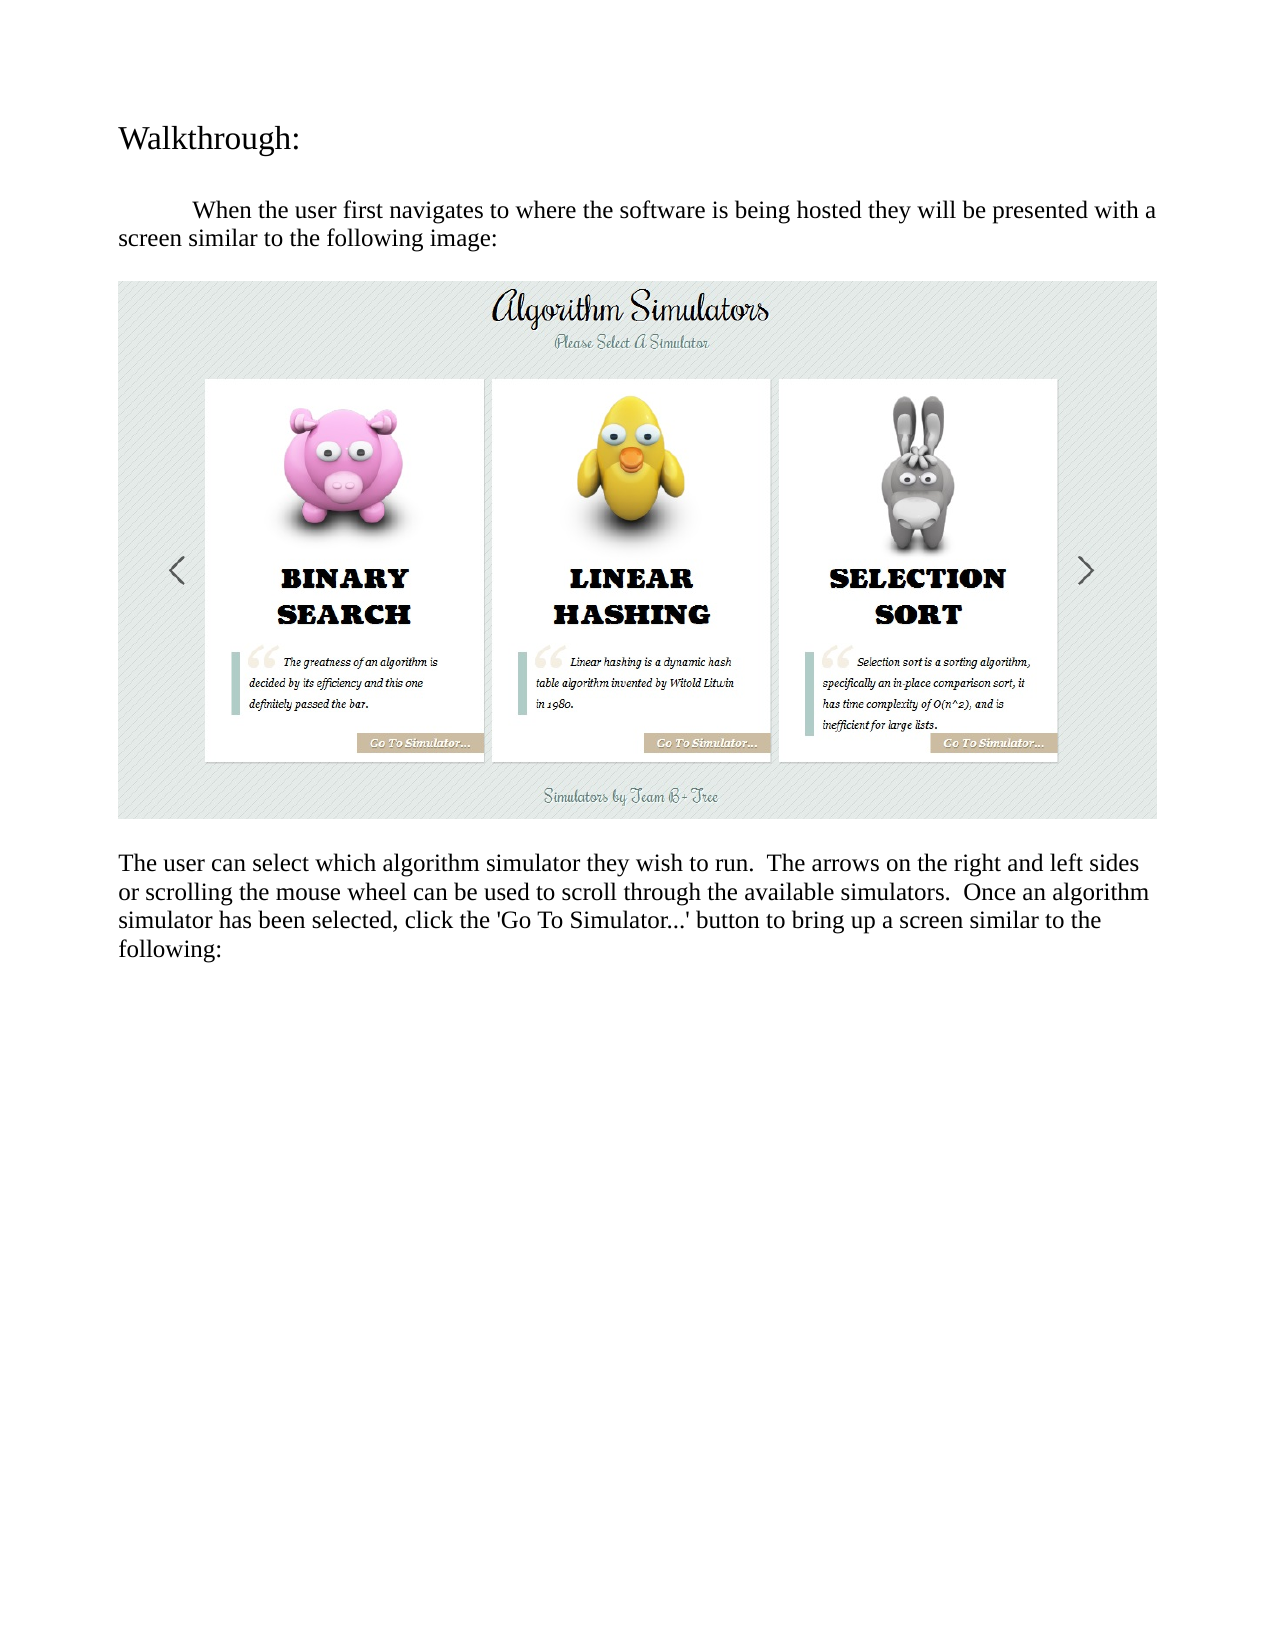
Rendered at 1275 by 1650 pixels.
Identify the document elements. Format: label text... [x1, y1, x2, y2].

picture [118, 281, 1157, 819]
text When the user first navigates to where the software is being hosted they will be presented with a screen similar to the following image: [118, 195, 1157, 252]
text The user can select which algorithm simulator they wish to run. The arrows on the right and left sides or scrolling the mouse wheel can be used to scroll through the available simulators. Once an algorithm simulator has been selected, click the 'Go To Simulator...' button to bring up a screen similar to the following: [118, 848, 1157, 963]
text Walkthrough: [118, 118, 1157, 156]
